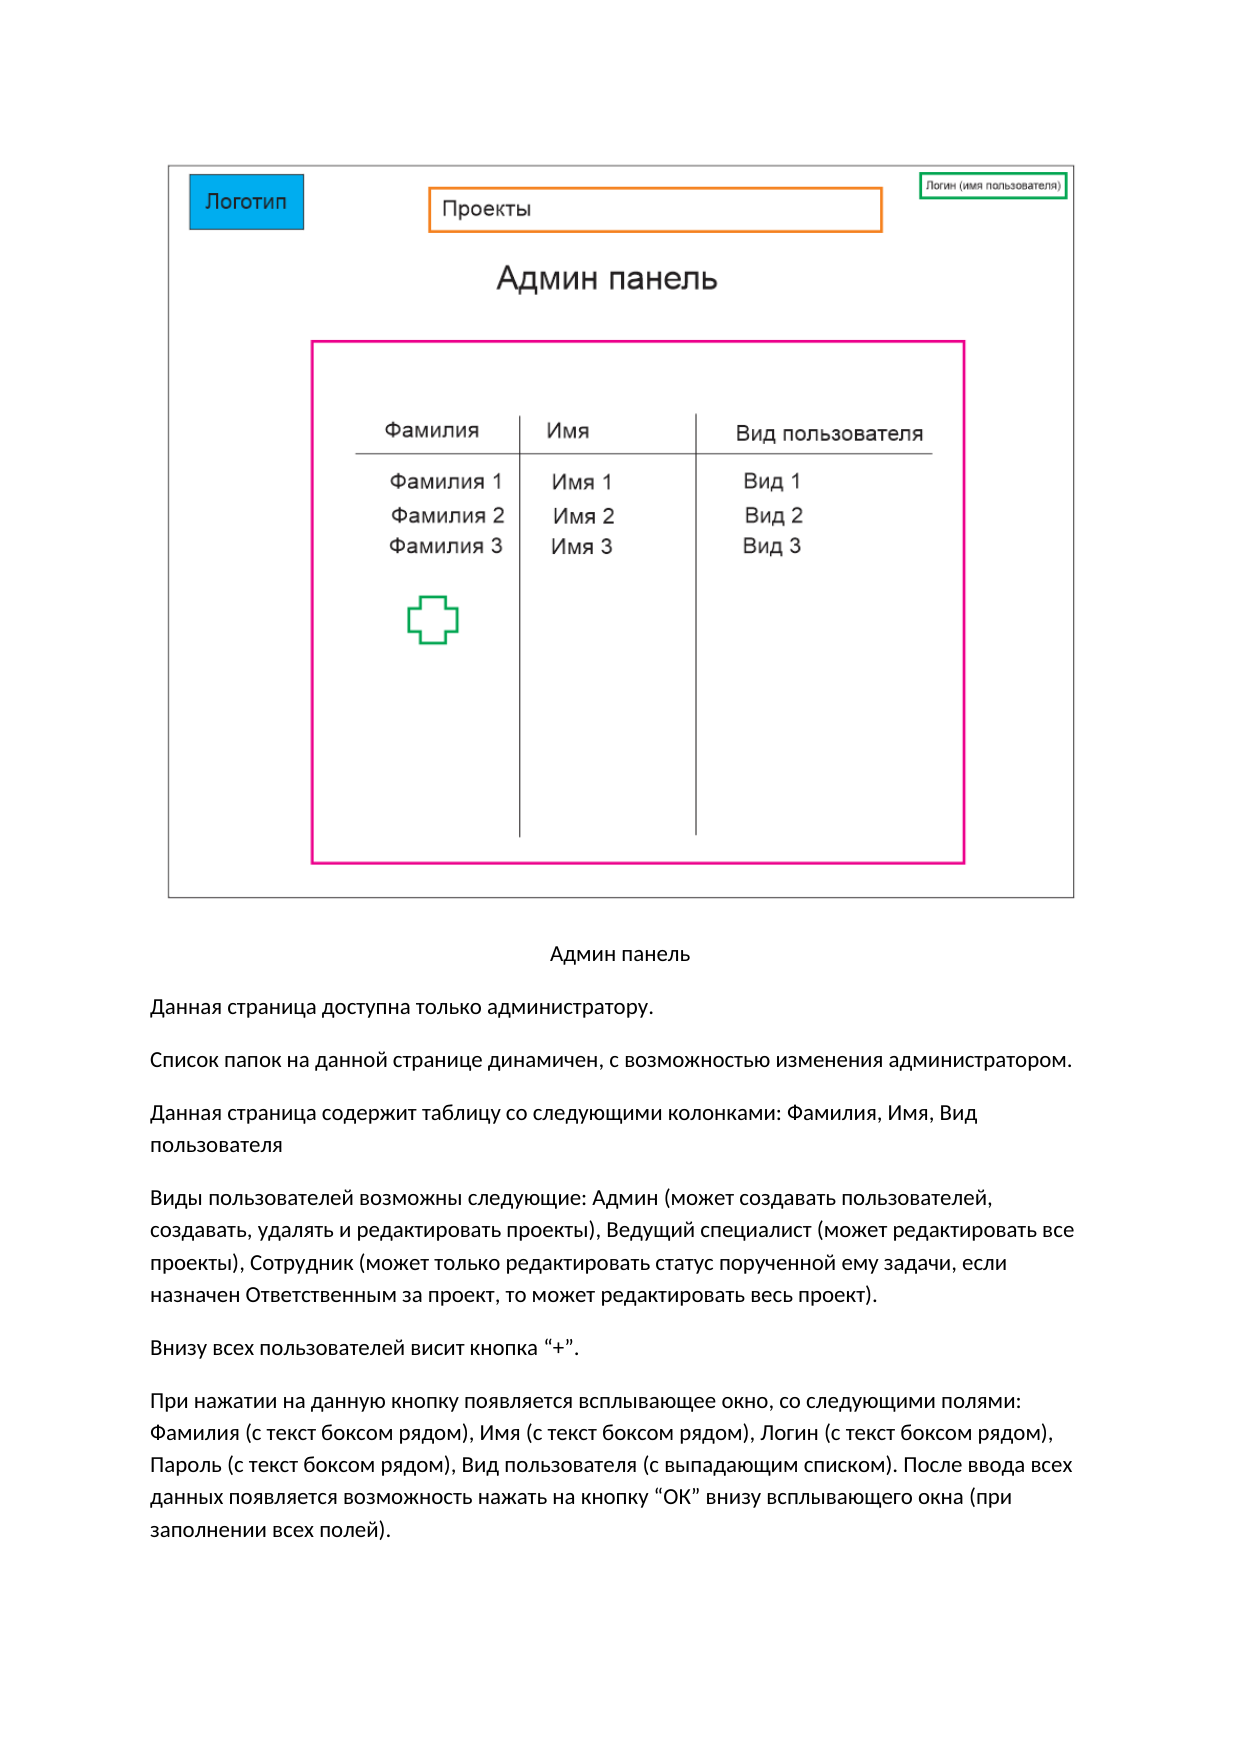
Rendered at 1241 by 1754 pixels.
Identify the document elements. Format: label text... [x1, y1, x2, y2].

text Данная страница содержит таблицу со следующими колонками: Фамилия, Имя, Вид пользователя [150, 1098, 1090, 1158]
text Данная страница доступна только администратору. [150, 992, 1090, 1020]
text При нажатии на данную кнопку появляется всплывающее окно, со следующими полями: Фамилия (с текст боксом рядом), Имя (с текст боксом рядом), Логин (с текст боксом рядом), Пароль (с текст боксом рядом), Вид пользователя (с выпадающим списком). После ввода всех данных появляется возможность нажать на кнопку “ОК” внизу всплывающего окна (при заполнении всех полей). [150, 1386, 1090, 1543]
text Внизу всех пользователей висит кнопка “+”. [150, 1333, 1090, 1361]
text Админ панель [150, 939, 1090, 967]
text Список папок на данной странице динамичен, с возможностью изменения администратором. [150, 1045, 1090, 1073]
text Виды пользователей возможны следующие: Админ (может создавать пользователей, создавать, удалять и редактировать проекты), Ведущий специалист (может редактировать все проекты), Сотрудник (может только редактировать статус порученной ему задачи, если назначен Ответственным за проект, то может редактировать весь проект). [150, 1183, 1090, 1308]
picture [150, 150, 1091, 914]
